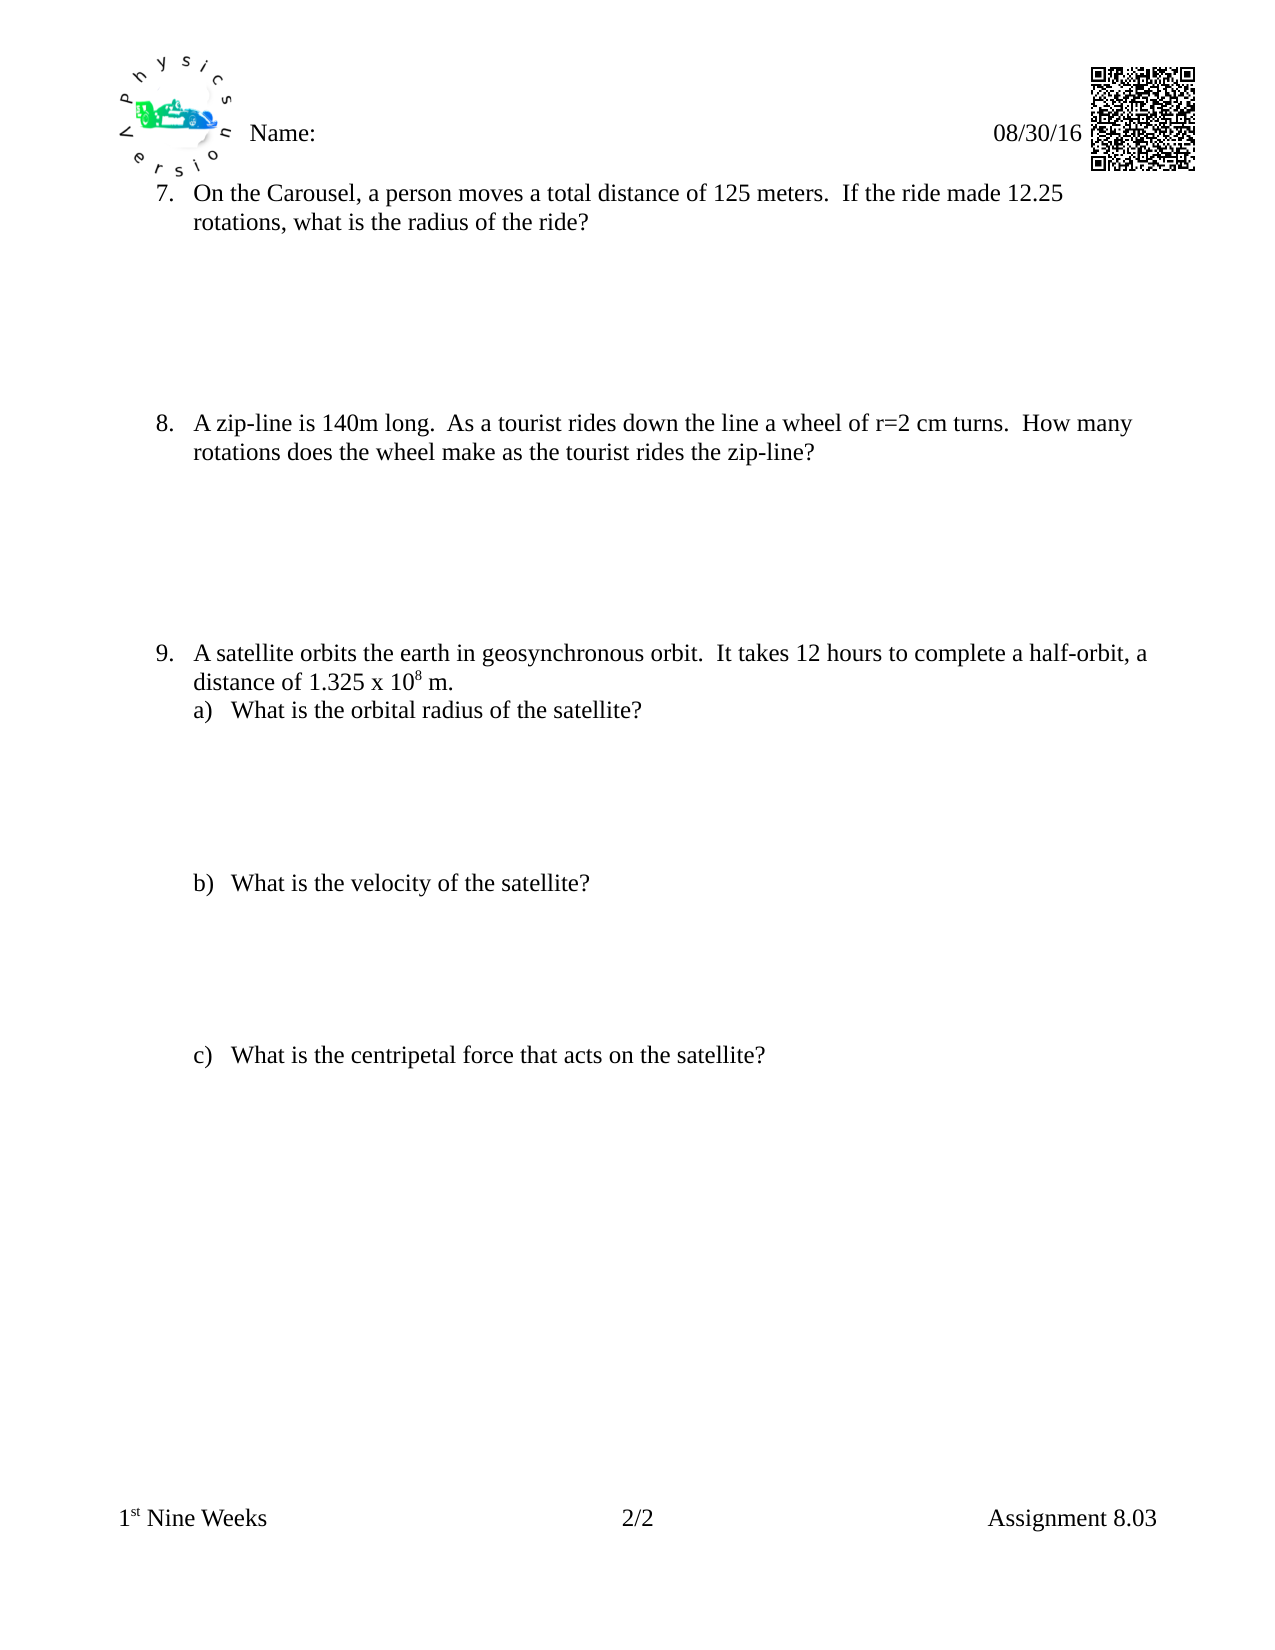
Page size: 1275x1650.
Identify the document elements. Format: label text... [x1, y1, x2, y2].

list What is the velocity of the satellite? [193, 868, 1157, 897]
list What is the centripetal force that acts on the satellite? [193, 1041, 1157, 1069]
list A satellite orbits the earth in geosynchronous orbit. It takes 12 hours to complete a half-orbit, a distance of 1.325 x 108 m. [156, 638, 1157, 696]
list What is the orbital radius of the satellite? [193, 696, 1157, 724]
list On the Carousel, a person moves a total distance of 125 meters. If the ride made 12.25 rotations, what is the radius of the ride? [156, 176, 1157, 236]
list A zip-line is 140m long. As a tourist rides down the line a wheel of r=2 cm turns. How many rotations does the wheel make as the tourist rides the zip-line? [156, 408, 1157, 466]
picture [1082, 58, 1203, 179]
picture [119, 56, 232, 177]
